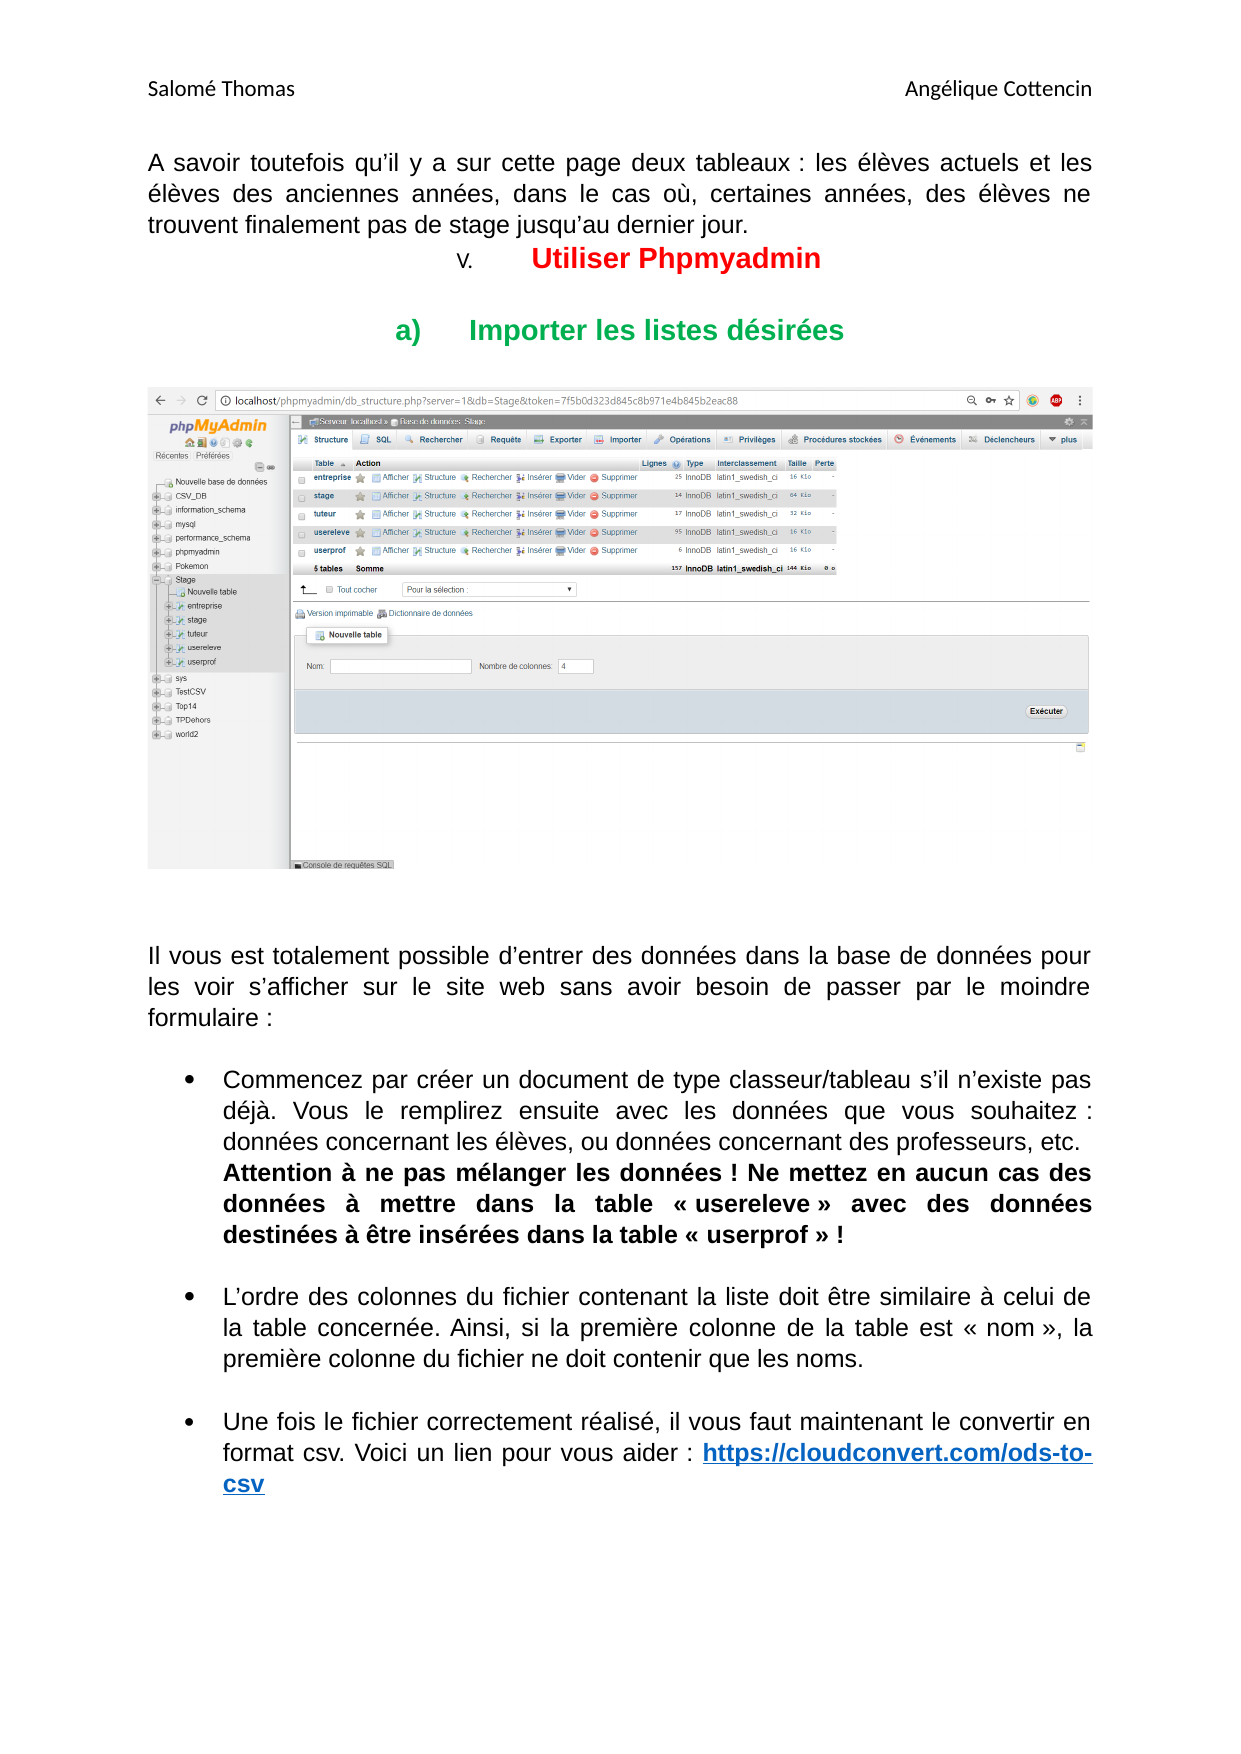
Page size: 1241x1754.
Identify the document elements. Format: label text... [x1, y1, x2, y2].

list Il vous est totalement possible d’entrer des données dans la base de données pour les voir s’afficher sur le site web sans avoir besoin de passer par le moindre formulaire : [148, 941, 1093, 1031]
list Une fois le fichier correctement réalisé, il vous faut maintenant le convertir en format csv. Voici un lien pour vous aider : https://cloudconvert.com/ods-to-csv [185, 1406, 1093, 1497]
picture [147, 387, 1093, 869]
list A savoir toutefois qu’il y a sur cette page deux tableaux : les élèves actuels et les élèves des anciennes années, dans le cas où, certaines années, des élèves ne trouvent finalement pas de stage jusqu’au dernier jour. [148, 148, 1093, 238]
list Utiliser Phpmyadmin [185, 241, 1093, 274]
list Commencez par créer un document de type classeur/tableau s’il n’existe pas déjà. Vous le remplirez ensuite avec les données que vous souhaitez : données concernant les élèves, ou données concernant des professeurs, etc. [185, 1065, 1093, 1156]
list L’ordre des colonnes du fichier contenant la liste doit être similaire à celui de la table concernée. Ainsi, si la première colonne de la table est « nom », la première colonne du fichier ne doit contenir que les noms. [185, 1282, 1093, 1373]
list Attention à ne pas mélanger les données ! Ne mettez en aucun cas des données à mettre dans la table « usereleve » avec des données destinées à être insérées dans la table « userprof » ! [223, 1158, 1093, 1249]
list Importer les listes désirées [148, 313, 1093, 347]
